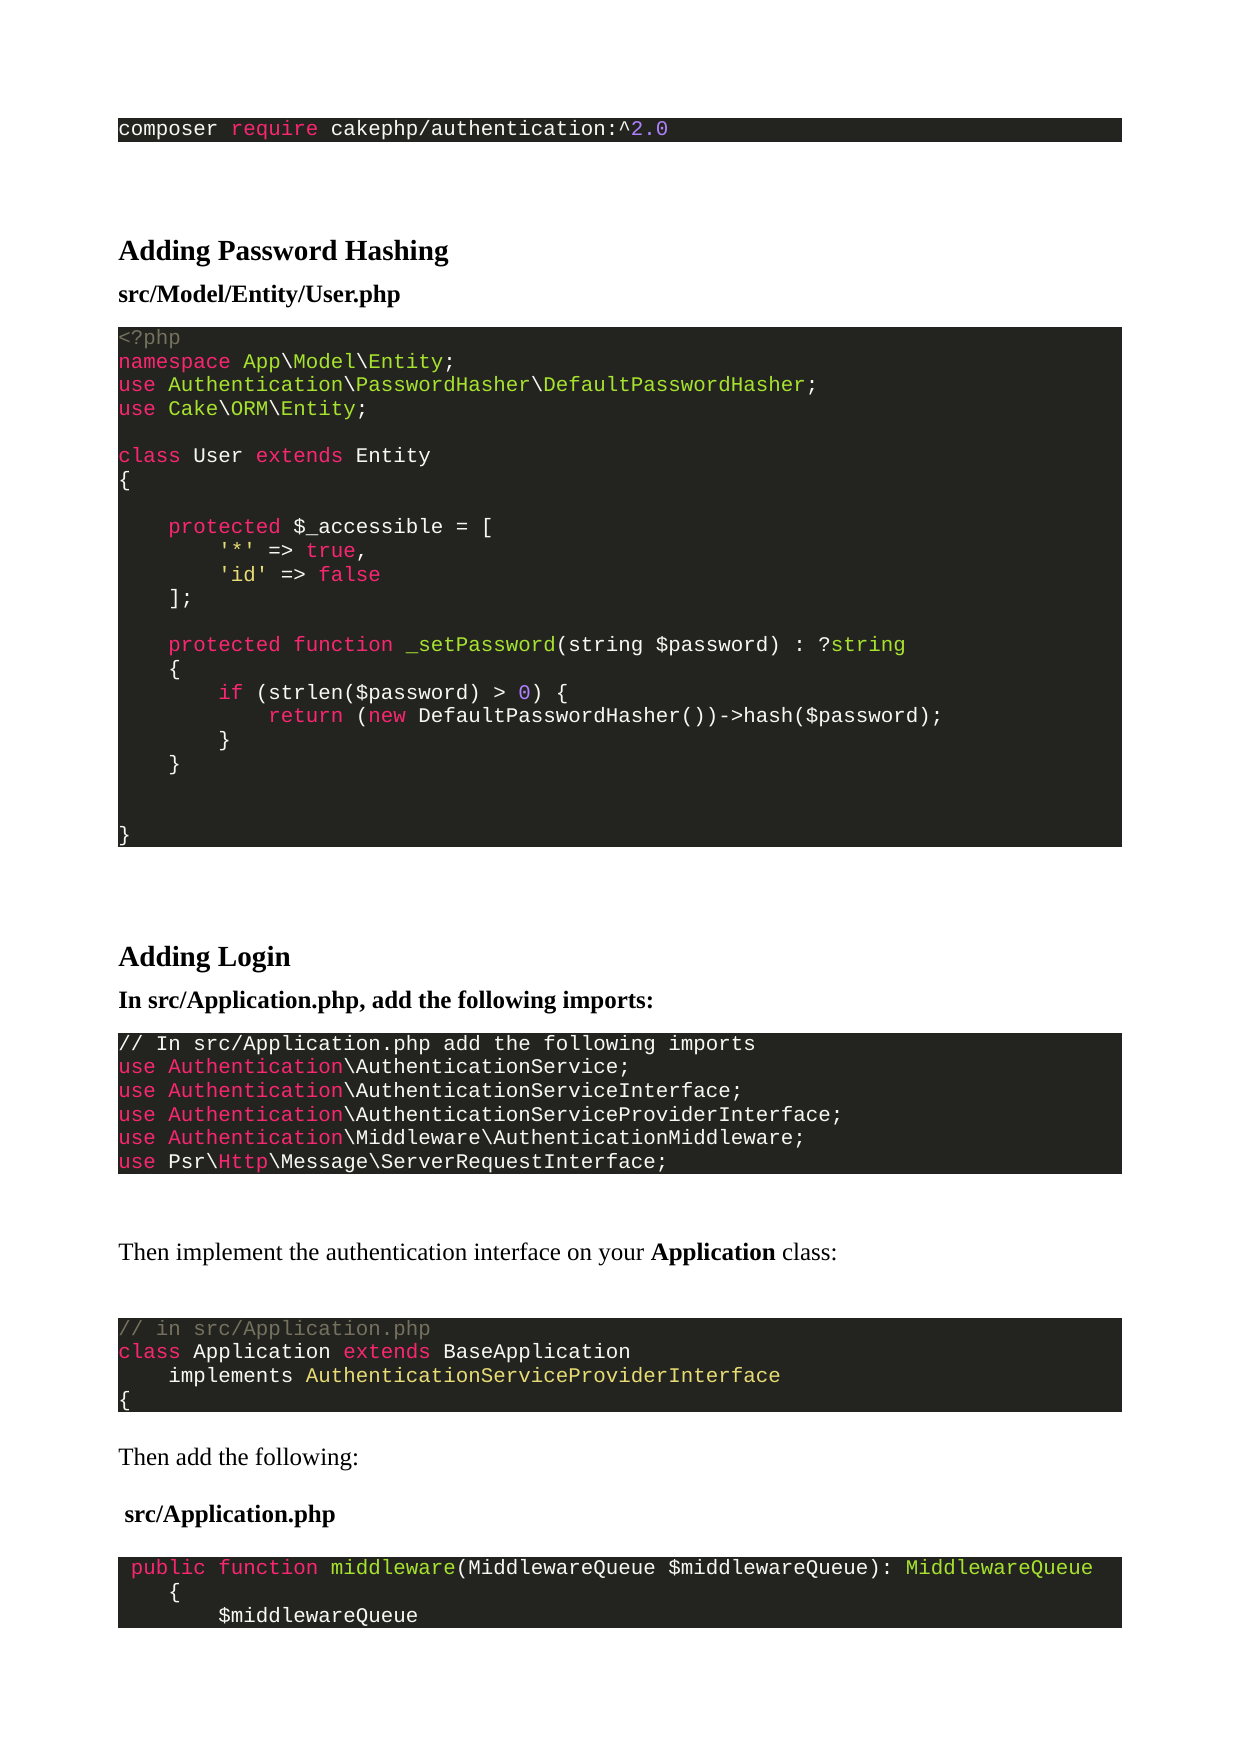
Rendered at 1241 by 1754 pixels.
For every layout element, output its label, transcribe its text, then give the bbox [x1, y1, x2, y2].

text src/Model/Entity/User.php [118, 279, 1122, 308]
text In src/Application.php, add the following imports: [118, 985, 1122, 1014]
text public function middleware(MiddlewareQueue $middlewareQueue): MiddlewareQueue [118, 1557, 1122, 1581]
text '*' => true, [118, 540, 1122, 563]
text $middlewareQueue [118, 1605, 1122, 1628]
text { [118, 469, 1122, 493]
text ]; [118, 587, 1122, 611]
text // In src/Application.php add the following imports [118, 1033, 1122, 1056]
text } [118, 729, 1122, 753]
text use Cake\ORM\Entity; [118, 398, 1122, 422]
text use Authentication\PasswordHasher\DefaultPasswordHasher; [118, 374, 1122, 398]
text class Application extends BaseApplication [118, 1341, 1122, 1365]
text } [118, 753, 1122, 776]
text if (strlen($password) > 0) { [118, 682, 1122, 705]
subtitle Adding Password Hashing [118, 233, 1122, 267]
text } [118, 824, 1122, 847]
text class User extends Entity [118, 445, 1122, 469]
text namespace App\Model\Entity; [118, 351, 1122, 374]
text // in src/Application.php [118, 1318, 1122, 1341]
text protected function _setPassword(string $password) : ?string [118, 634, 1122, 658]
text { [118, 658, 1122, 682]
text protected $_accessible = [ [118, 516, 1122, 540]
text 'id' => false [118, 563, 1122, 587]
text { [118, 1388, 1122, 1412]
subtitle Adding Login [118, 939, 1122, 972]
text return (new DefaultPasswordHasher())->hash($password); [118, 705, 1122, 729]
text implements AuthenticationServiceProviderInterface [118, 1365, 1122, 1388]
text { [118, 1581, 1122, 1605]
text Then add the following: [118, 1442, 1122, 1470]
text use Psr\Http\Message\ServerRequestInterface; [118, 1151, 1122, 1174]
text use Authentication\Middleware\AuthenticationMiddleware; [118, 1127, 1122, 1151]
text <?php [118, 327, 1122, 351]
text use Authentication\AuthenticationServiceProviderInterface; [118, 1103, 1122, 1127]
text use Authentication\AuthenticationServiceInterface; [118, 1080, 1122, 1103]
text composer require cakephp/authentication:^2.0 [118, 118, 1122, 142]
text src/Application.php [118, 1499, 1122, 1528]
text Then implement the authentication interface on your Application class: [118, 1237, 1122, 1266]
text use Authentication\AuthenticationService; [118, 1056, 1122, 1080]
